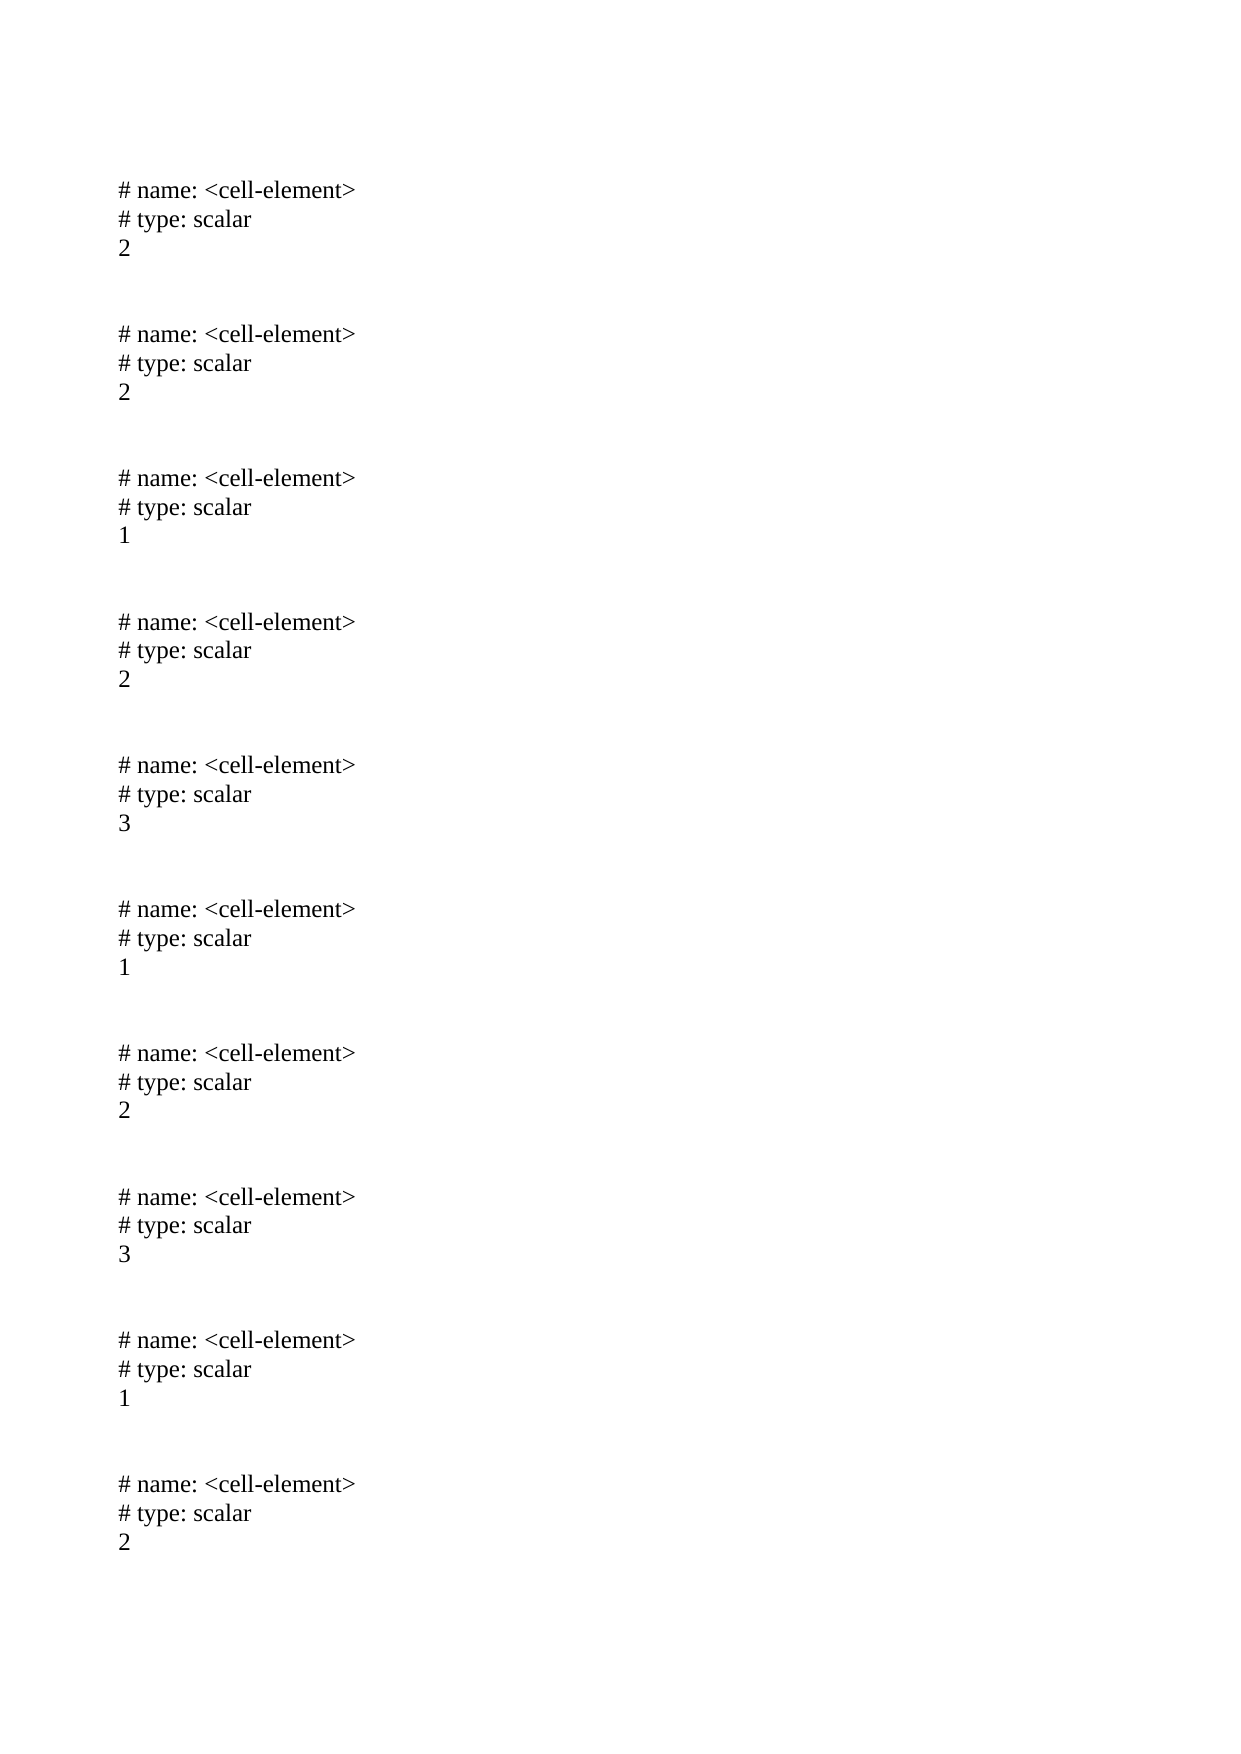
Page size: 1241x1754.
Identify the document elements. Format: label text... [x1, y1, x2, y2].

text # name: <cell-element> [118, 463, 1122, 492]
text # type: scalar [118, 1067, 1122, 1096]
text # name: <cell-element> [118, 751, 1122, 779]
text # name: <cell-element> [118, 1182, 1122, 1211]
text # name: <cell-element> [118, 319, 1122, 348]
text 2 [118, 1096, 1122, 1124]
text # type: scalar [118, 204, 1122, 233]
text 2 [118, 1527, 1122, 1556]
text # name: <cell-element> [118, 1038, 1122, 1067]
text # name: <cell-element> [118, 894, 1122, 923]
text # type: scalar [118, 492, 1122, 521]
text 2 [118, 664, 1122, 693]
text # type: scalar [118, 923, 1122, 952]
text # name: <cell-element> [118, 176, 1122, 204]
text 1 [118, 1383, 1122, 1412]
text # name: <cell-element> [118, 607, 1122, 636]
text # type: scalar [118, 1211, 1122, 1239]
text # type: scalar [118, 1498, 1122, 1527]
text # type: scalar [118, 636, 1122, 664]
text # name: <cell-element> [118, 1326, 1122, 1354]
text 1 [118, 521, 1122, 549]
text 3 [118, 808, 1122, 837]
text # type: scalar [118, 348, 1122, 377]
text 2 [118, 233, 1122, 262]
text 1 [118, 952, 1122, 981]
text # type: scalar [118, 1354, 1122, 1383]
text 2 [118, 377, 1122, 406]
text # name: <cell-element> [118, 1469, 1122, 1498]
text # type: scalar [118, 779, 1122, 808]
text 3 [118, 1239, 1122, 1268]
